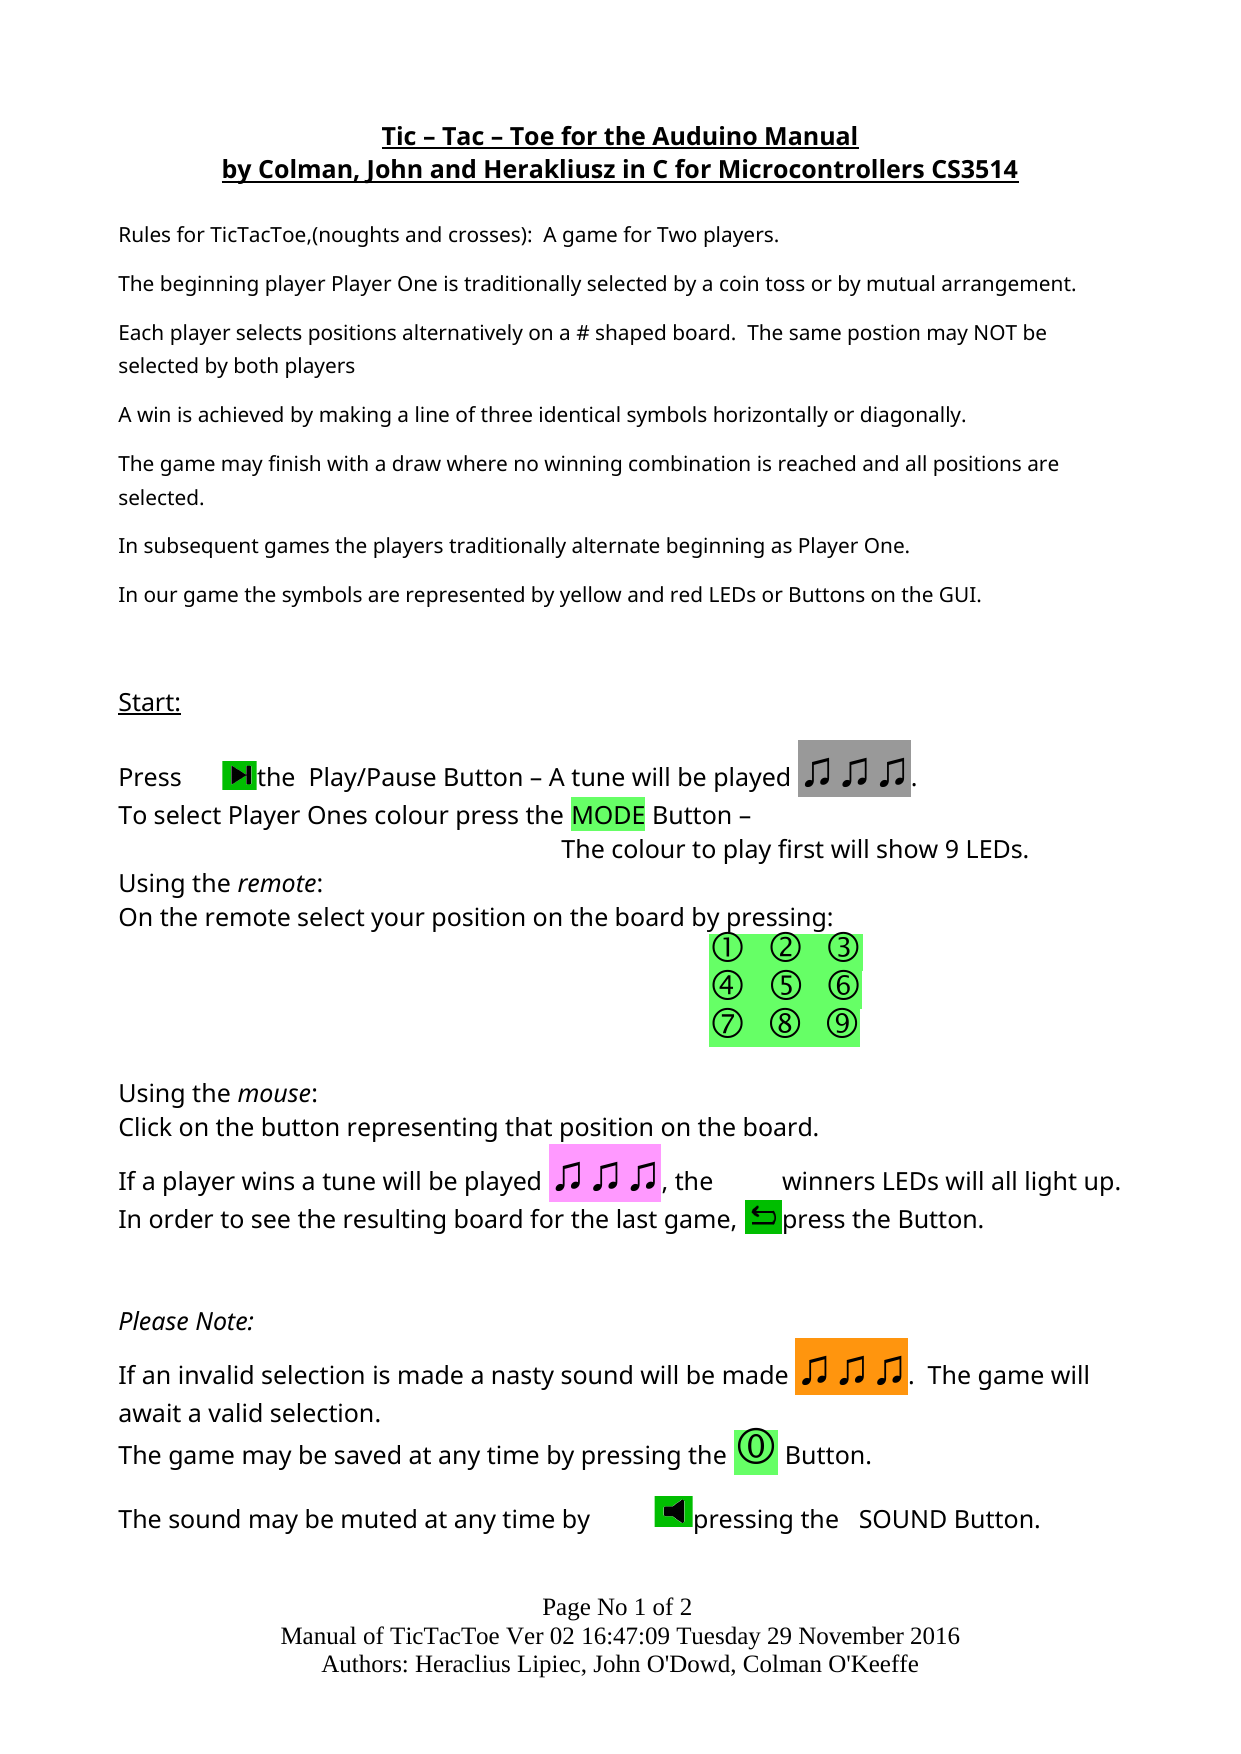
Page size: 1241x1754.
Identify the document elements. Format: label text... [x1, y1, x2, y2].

text In subsequent games the players traditionally alternate beginning as Player One. [118, 532, 1122, 560]
text Rules for TicTacToe,(noughts and crosses): A game for Two players. [118, 220, 1122, 249]
text A win is achieved by making a line of three identical symbols horizontally or diagonally. [118, 400, 1122, 429]
text In order to see the resulting board for the last game, press the Button. [118, 1202, 1122, 1236]
text To select Player Ones colour press the MODE Button – [118, 797, 1122, 831]
text Tic – Tac – Toe for the Auduino Manual [118, 118, 1122, 152]
text Each player selects positions alternatively on a # shaped board. The same postion may NOT be selected by both players [118, 318, 1122, 380]
text Please Note: [118, 1304, 1122, 1338]
text by Colman, John and Herakliusz in C for Microcontrollers CS3514 [118, 152, 1122, 186]
text ④ ⑤ ⑥ [118, 971, 1122, 1009]
text ① ② ③ [118, 933, 1122, 971]
text The game may be saved at any time by pressing the ⓪ Button. [118, 1429, 1122, 1475]
text In our game the symbols are represented by yellow and red LEDs or Buttons on the GUI. [118, 580, 1122, 609]
text The game may finish with a draw where no winning combination is reached and all positions are selected. [118, 449, 1122, 511]
text On the remote select your position on the board by pressing: [118, 899, 1122, 933]
text Using the remote: [118, 865, 1122, 899]
text Start: [118, 684, 1122, 718]
text Using the mouse: [118, 1076, 1122, 1110]
picture [654, 1496, 693, 1527]
picture [222, 761, 257, 790]
text Click on the button representing that position on the board. [118, 1110, 1122, 1144]
picture [745, 1200, 782, 1234]
text The colour to play first will show 9 LEDs. [118, 831, 1122, 865]
text Press the Play/Pause Button – A tune will be played ♫♫♫. [118, 740, 1122, 797]
text ⑦ ⑧ ⑨ [118, 1009, 1122, 1047]
text The beginning player Player One is traditionally selected by a coin toss or by mutual arrangement. [118, 269, 1122, 297]
text The sound may be muted at any time by pressing the SOUND Button. [118, 1475, 1122, 1543]
text If a player wins a tune will be played ♫♫♫, the winners LEDs will all light up. [118, 1144, 1122, 1202]
text If an invalid selection is made a nasty sound will be made ♫♫♫. The game will await a valid selection. [118, 1338, 1122, 1429]
